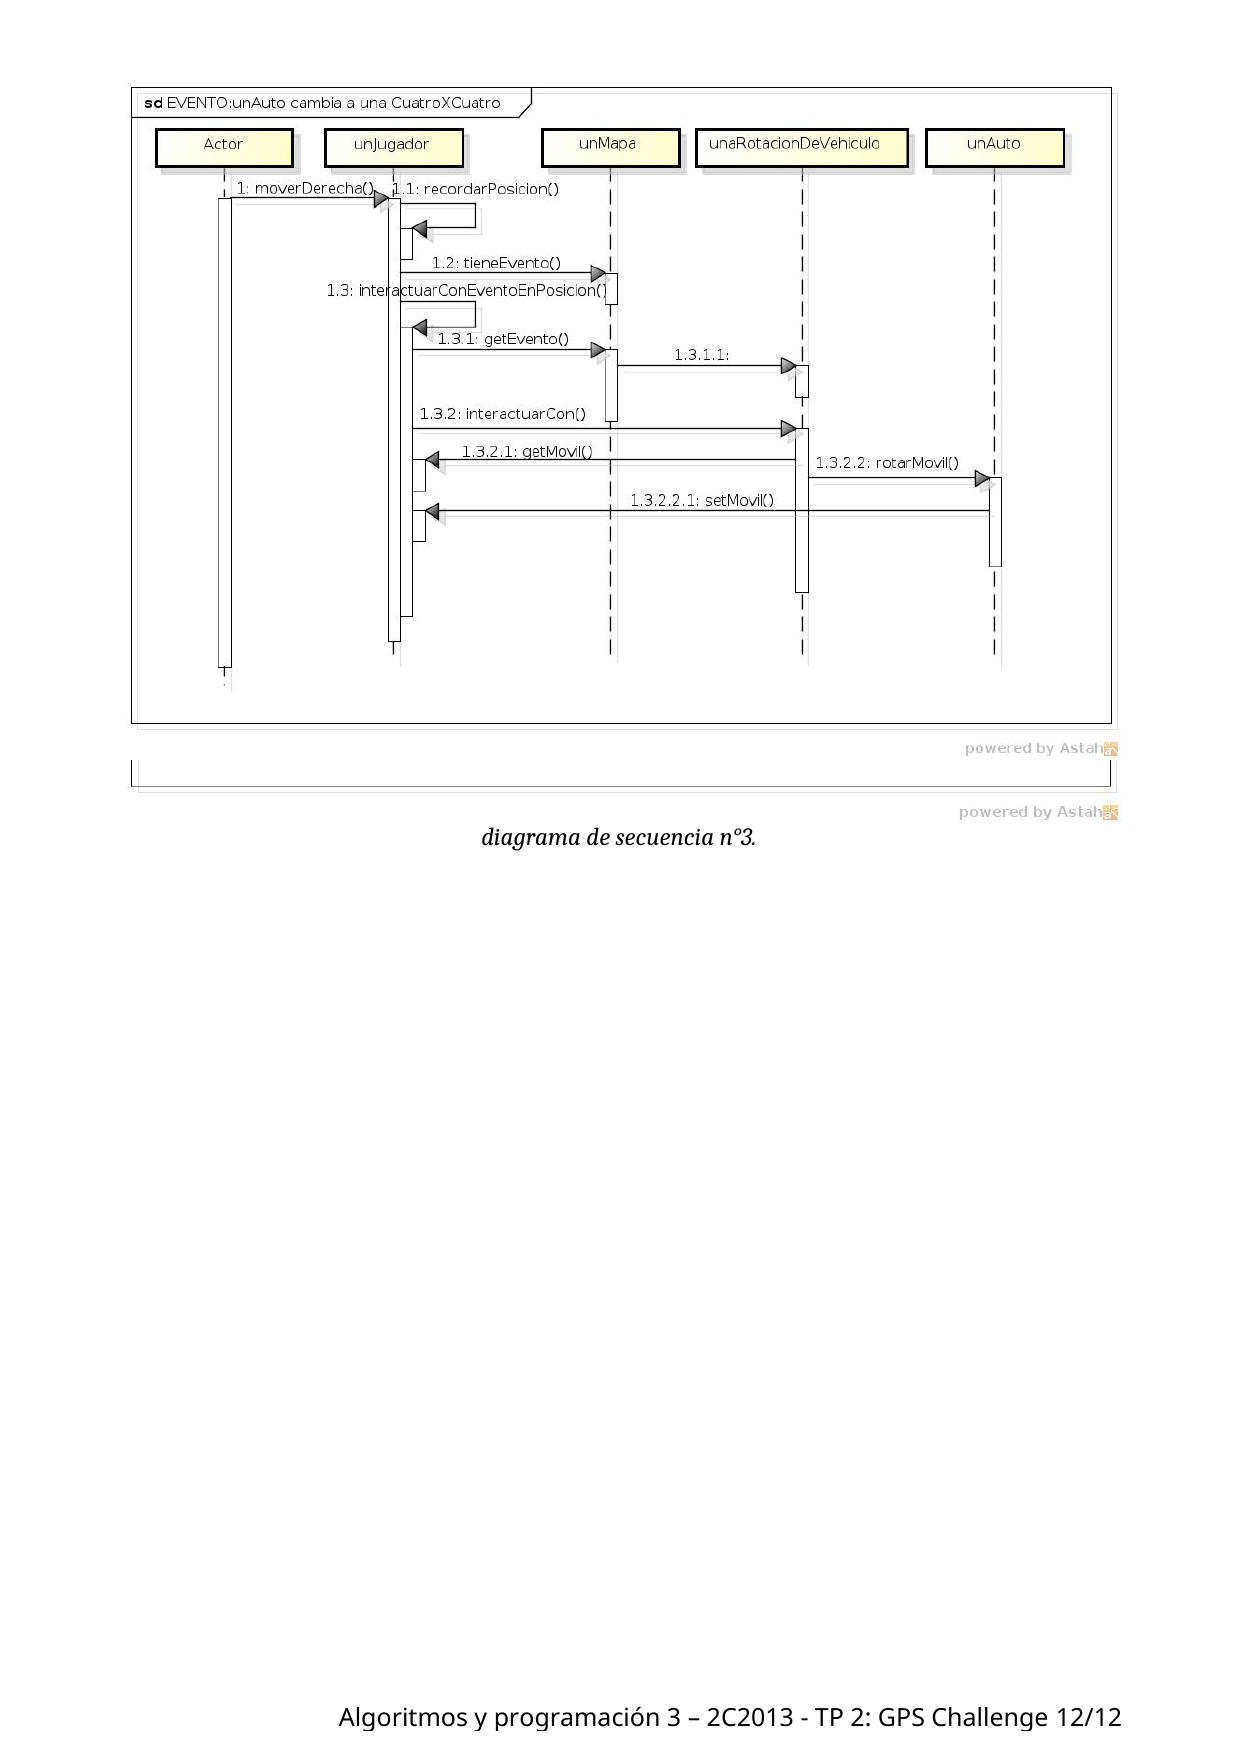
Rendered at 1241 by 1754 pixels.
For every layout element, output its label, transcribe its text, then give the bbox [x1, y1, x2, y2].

text diagrama de secuencia n°3. [118, 824, 1122, 852]
picture [118, 75, 1122, 824]
